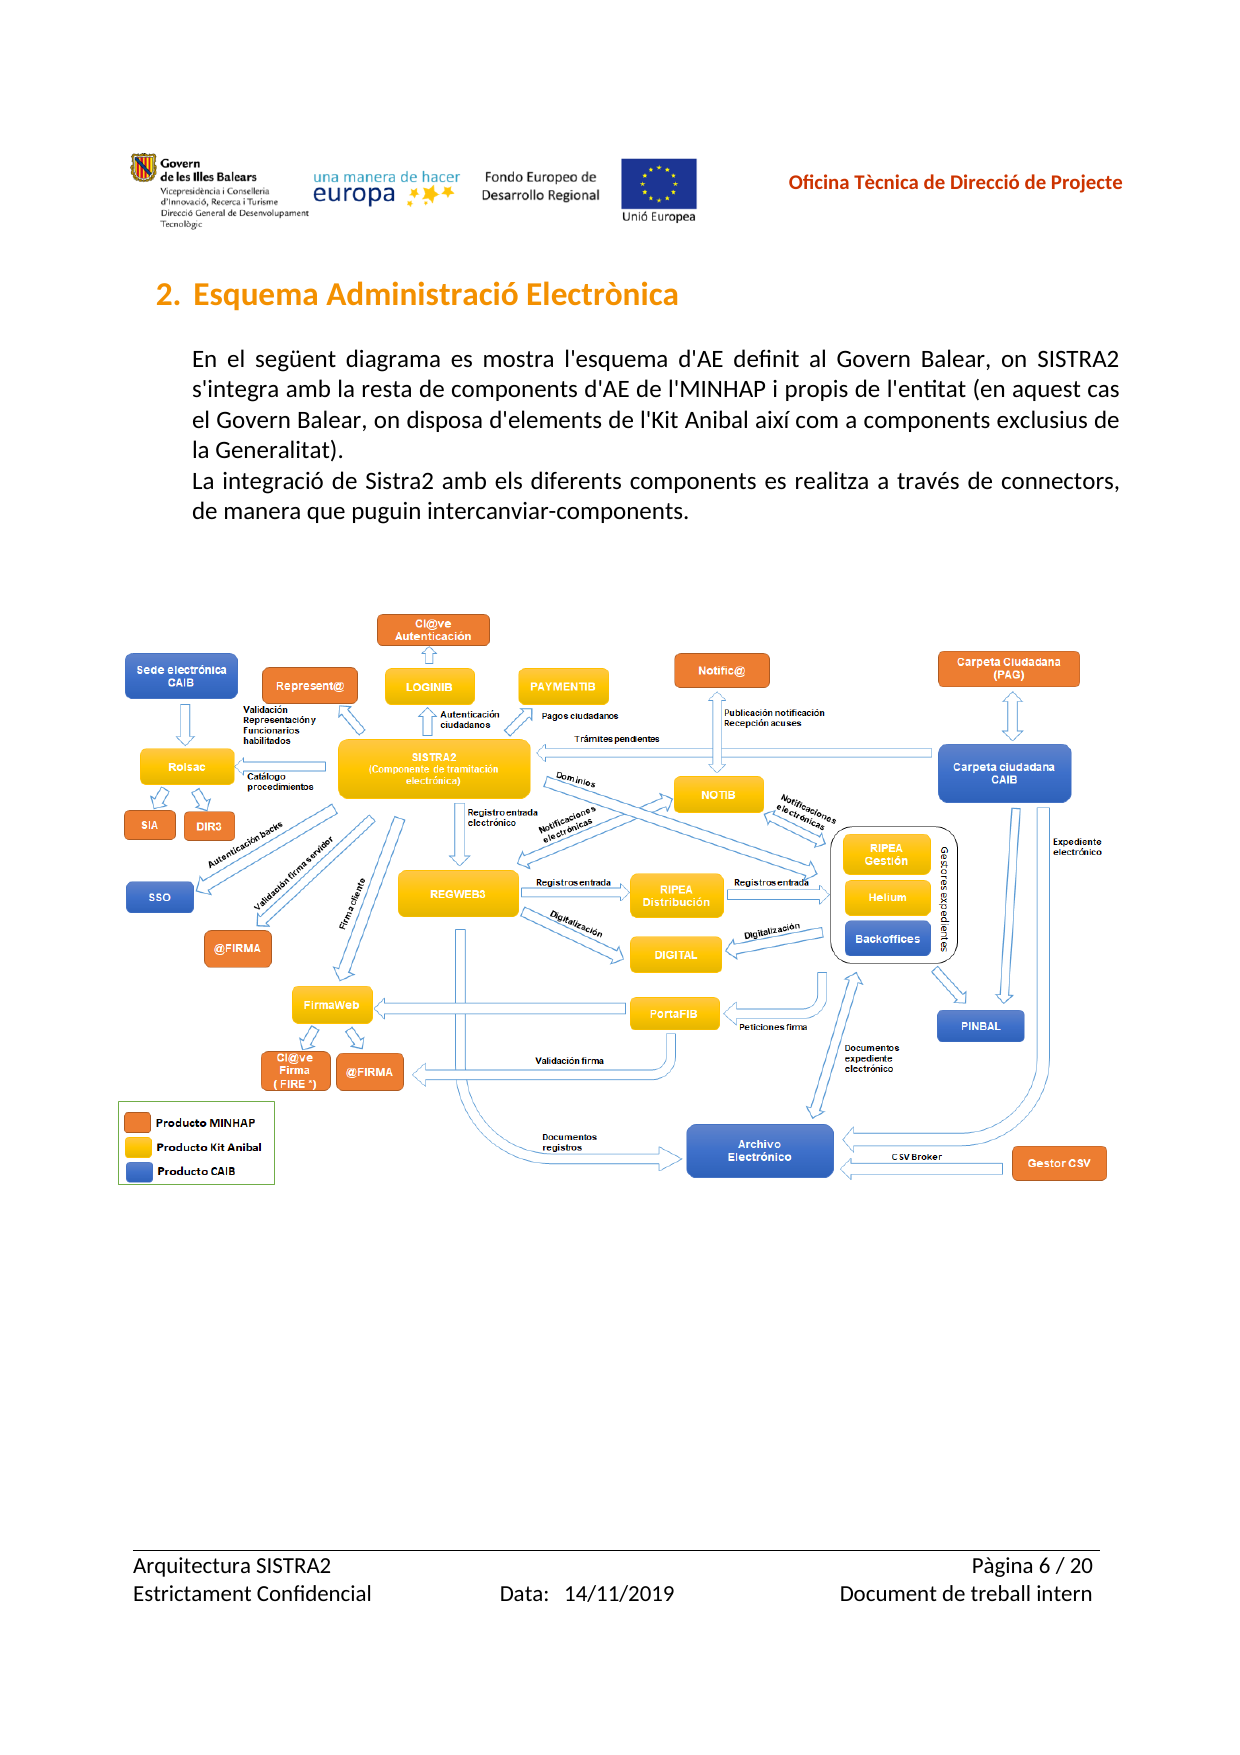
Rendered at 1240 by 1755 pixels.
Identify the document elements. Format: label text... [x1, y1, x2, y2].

text La integració de Sistra2 amb els diferents components es realitza a través de connectors, de manera que puguin intercanviar-components. [192, 465, 1121, 526]
picture [130, 152, 699, 230]
picture [118, 612, 1122, 1186]
subtitle Esquema Administració Electrònica [156, 273, 1121, 314]
text En el següent diagrama es mostra l'esquema d'AE definit al Govern Balear, on SISTRA2 s'integra amb la resta de components d'AE de l'MINHAP i propis de l'entitat (en aquest cas el Govern Balear, on disposa d'elements de l'Kit Anibal així com a components exclusius de la Generalitat). [192, 343, 1121, 465]
